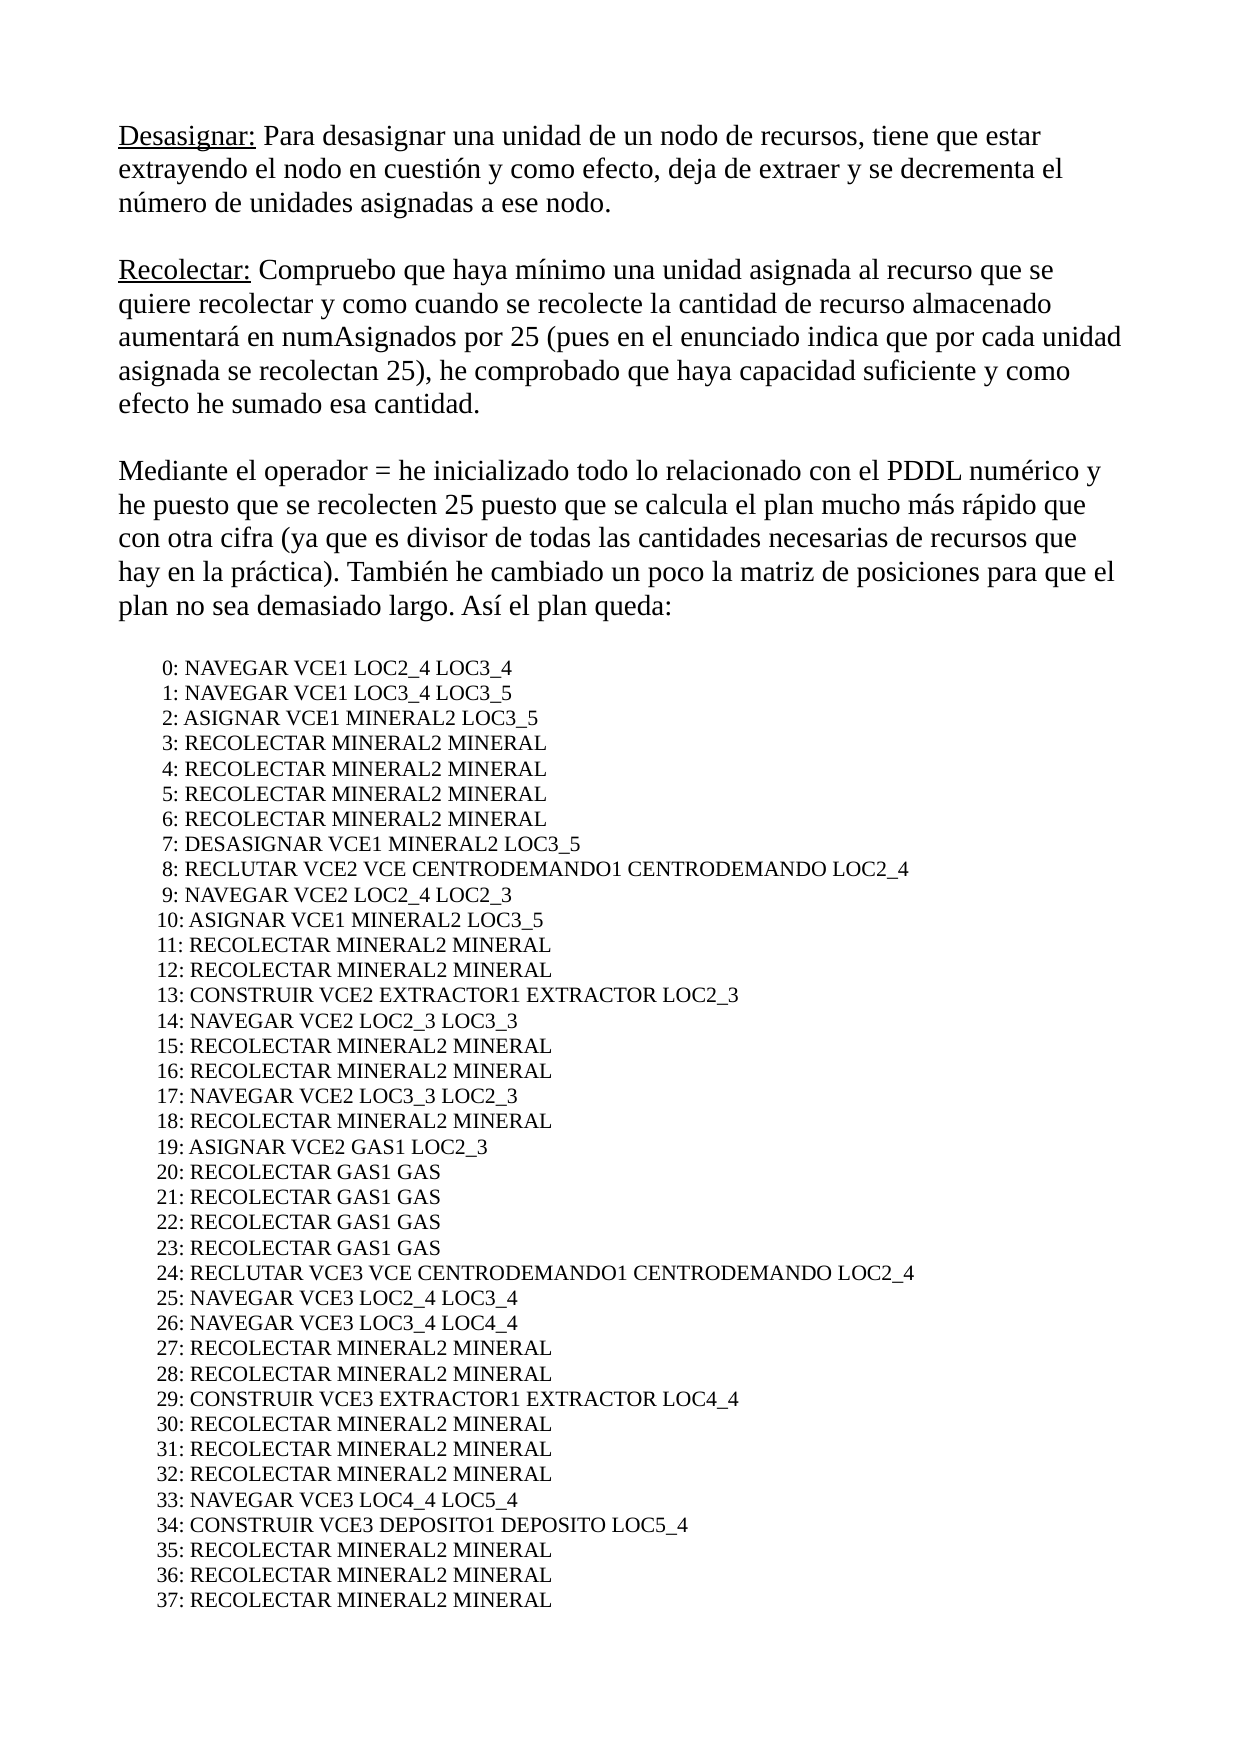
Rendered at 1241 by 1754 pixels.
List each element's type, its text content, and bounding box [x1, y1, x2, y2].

text 29: CONSTRUIR VCE3 EXTRACTOR1 EXTRACTOR LOC4_4 [118, 1386, 1122, 1411]
text 35: RECOLECTAR MINERAL2 MINERAL [118, 1537, 1122, 1562]
text 7: DESASIGNAR VCE1 MINERAL2 LOC3_5 [118, 831, 1122, 856]
text 3: RECOLECTAR MINERAL2 MINERAL [118, 730, 1122, 756]
text 19: ASIGNAR VCE2 GAS1 LOC2_3 [118, 1134, 1122, 1159]
text 11: RECOLECTAR MINERAL2 MINERAL [118, 932, 1122, 957]
text 27: RECOLECTAR MINERAL2 MINERAL [118, 1335, 1122, 1361]
text 9: NAVEGAR VCE2 LOC2_4 LOC2_3 [118, 882, 1122, 907]
text 17: NAVEGAR VCE2 LOC3_3 LOC2_3 [118, 1083, 1122, 1108]
text Mediante el operador = he inicializado todo lo relacionado con el PDDL numérico y he puesto que se recolecten 25 puesto que se calcula el plan mucho más rápido que con otra cifra (ya que es divisor de todas las cantidades necesarias de recursos que hay en la práctica). También he cambiado un poco la matriz de posiciones para que el plan no sea demasiado largo. Así el plan queda: [118, 453, 1122, 621]
text 24: RECLUTAR VCE3 VCE CENTRODEMANDO1 CENTRODEMANDO LOC2_4 [118, 1260, 1122, 1285]
text 1: NAVEGAR VCE1 LOC3_4 LOC3_5 [118, 680, 1122, 705]
text 14: NAVEGAR VCE2 LOC2_3 LOC3_3 [118, 1008, 1122, 1033]
text 4: RECOLECTAR MINERAL2 MINERAL [118, 756, 1122, 781]
text 36: RECOLECTAR MINERAL2 MINERAL [118, 1562, 1122, 1587]
text 30: RECOLECTAR MINERAL2 MINERAL [118, 1411, 1122, 1436]
text 21: RECOLECTAR GAS1 GAS [118, 1184, 1122, 1209]
text 33: NAVEGAR VCE3 LOC4_4 LOC5_4 [118, 1487, 1122, 1512]
text 13: CONSTRUIR VCE2 EXTRACTOR1 EXTRACTOR LOC2_3 [118, 982, 1122, 1008]
text 31: RECOLECTAR MINERAL2 MINERAL [118, 1436, 1122, 1461]
text 23: RECOLECTAR GAS1 GAS [118, 1234, 1122, 1260]
text 0: NAVEGAR VCE1 LOC2_4 LOC3_4 [118, 655, 1122, 680]
text Recolectar: Compruebo que haya mínimo una unidad asignada al recurso que se quiere recolectar y como cuando se recolecte la cantidad de recurso almacenado aumentará en numAsignados por 25 (pues en el enunciado indica que por cada unidad asignada se recolectan 25), he comprobado que haya capacidad suficiente y como efecto he sumado esa cantidad. [118, 252, 1122, 420]
text 6: RECOLECTAR MINERAL2 MINERAL [118, 806, 1122, 831]
text 12: RECOLECTAR MINERAL2 MINERAL [118, 957, 1122, 982]
text 37: RECOLECTAR MINERAL2 MINERAL [118, 1587, 1122, 1613]
text 22: RECOLECTAR GAS1 GAS [118, 1209, 1122, 1234]
text 28: RECOLECTAR MINERAL2 MINERAL [118, 1361, 1122, 1386]
text 8: RECLUTAR VCE2 VCE CENTRODEMANDO1 CENTRODEMANDO LOC2_4 [118, 856, 1122, 882]
text 26: NAVEGAR VCE3 LOC3_4 LOC4_4 [118, 1310, 1122, 1335]
text 32: RECOLECTAR MINERAL2 MINERAL [118, 1461, 1122, 1487]
text 34: CONSTRUIR VCE3 DEPOSITO1 DEPOSITO LOC5_4 [118, 1512, 1122, 1537]
text 2: ASIGNAR VCE1 MINERAL2 LOC3_5 [118, 705, 1122, 730]
text 5: RECOLECTAR MINERAL2 MINERAL [118, 781, 1122, 806]
text 25: NAVEGAR VCE3 LOC2_4 LOC3_4 [118, 1285, 1122, 1310]
text 18: RECOLECTAR MINERAL2 MINERAL [118, 1108, 1122, 1134]
text Desasignar: Para desasignar una unidad de un nodo de recursos, tiene que estar extrayendo el nodo en cuestión y como efecto, deja de extraer y se decrementa el número de unidades asignadas a ese nodo. [118, 118, 1122, 219]
text 15: RECOLECTAR MINERAL2 MINERAL [118, 1033, 1122, 1058]
text 20: RECOLECTAR GAS1 GAS [118, 1159, 1122, 1184]
text 10: ASIGNAR VCE1 MINERAL2 LOC3_5 [118, 907, 1122, 932]
text 16: RECOLECTAR MINERAL2 MINERAL [118, 1058, 1122, 1083]
